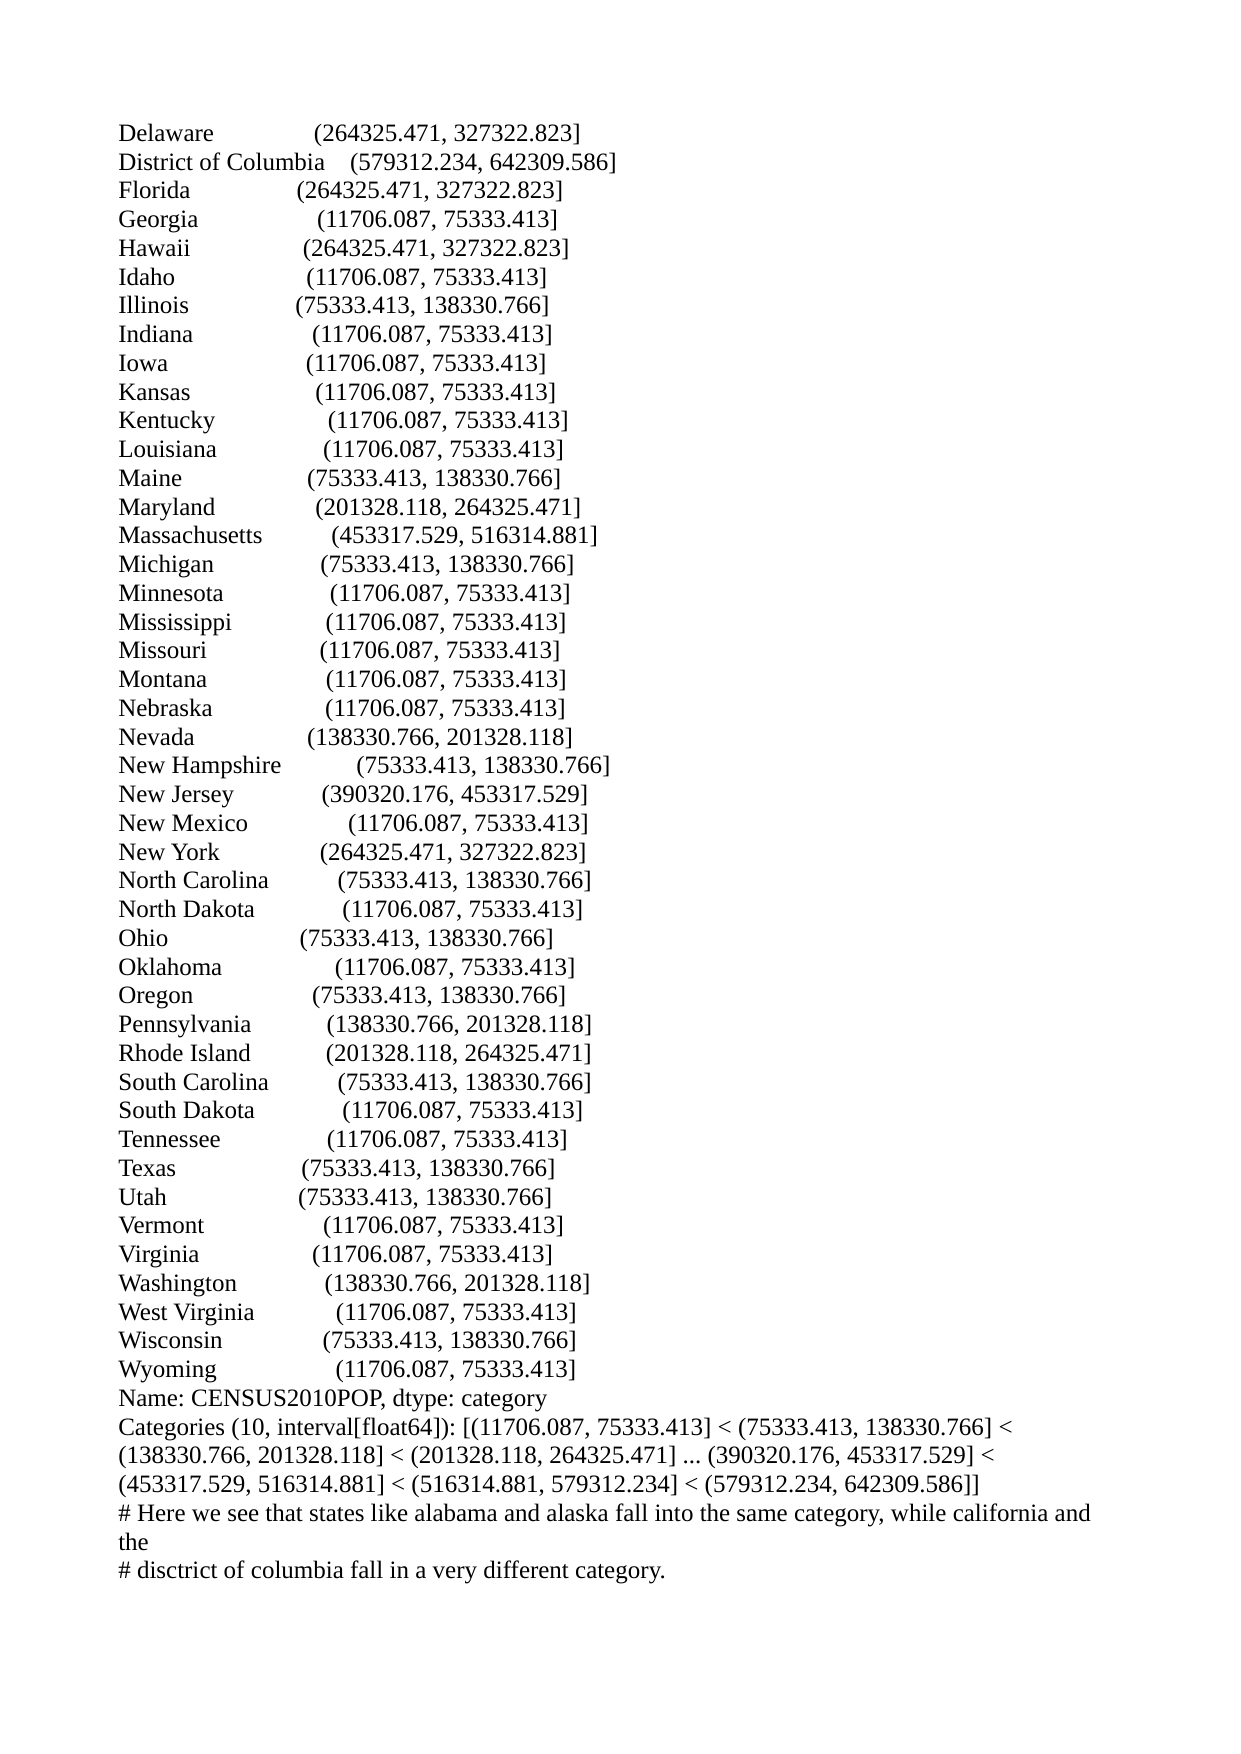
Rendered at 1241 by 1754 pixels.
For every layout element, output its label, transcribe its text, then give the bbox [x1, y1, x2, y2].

text Louisiana (11706.087, 75333.413] [118, 434, 1122, 463]
text Georgia (11706.087, 75333.413] [118, 204, 1122, 233]
text Delaware (264325.471, 327322.823] [118, 118, 1122, 147]
text Iowa (11706.087, 75333.413] [118, 348, 1122, 377]
text New Mexico (11706.087, 75333.413] [118, 808, 1122, 837]
text Kentucky (11706.087, 75333.413] [118, 406, 1122, 434]
text Montana (11706.087, 75333.413] [118, 664, 1122, 693]
text South Carolina (75333.413, 138330.766] [118, 1067, 1122, 1096]
text Hawaii (264325.471, 327322.823] [118, 233, 1122, 262]
text Mississippi (11706.087, 75333.413] [118, 607, 1122, 636]
text New York (264325.471, 327322.823] [118, 837, 1122, 866]
text Pennsylvania (138330.766, 201328.118] [118, 1009, 1122, 1038]
text Ohio (75333.413, 138330.766] [118, 923, 1122, 952]
text Nebraska (11706.087, 75333.413] [118, 693, 1122, 722]
text Oregon (75333.413, 138330.766] [118, 981, 1122, 1009]
text Florida (264325.471, 327322.823] [118, 176, 1122, 204]
text Michigan (75333.413, 138330.766] [118, 549, 1122, 578]
text Oklahoma (11706.087, 75333.413] [118, 952, 1122, 981]
text Utah (75333.413, 138330.766] [118, 1182, 1122, 1211]
text Rhode Island (201328.118, 264325.471] [118, 1038, 1122, 1067]
text Wisconsin (75333.413, 138330.766] [118, 1326, 1122, 1354]
text Categories (10, interval[float64]): [(11706.087, 75333.413] < (75333.413, 138330.766] < (138330.766, 201328.118] < (201328.118, 264325.471] ... (390320.176, 453317.529] < (453317.529, 516314.881] < (516314.881, 579312.234] < (579312.234, 642309.586]] [118, 1412, 1122, 1498]
text # Here we see that states like alabama and alaska fall into the same category, while california and the [118, 1498, 1122, 1556]
text North Dakota (11706.087, 75333.413] [118, 894, 1122, 923]
text District of Columbia (579312.234, 642309.586] [118, 147, 1122, 176]
text Nevada (138330.766, 201328.118] [118, 722, 1122, 751]
text Wyoming (11706.087, 75333.413] [118, 1354, 1122, 1383]
text Washington (138330.766, 201328.118] [118, 1268, 1122, 1297]
text Maine (75333.413, 138330.766] [118, 463, 1122, 492]
text New Jersey (390320.176, 453317.529] [118, 779, 1122, 808]
text Vermont (11706.087, 75333.413] [118, 1211, 1122, 1239]
text South Dakota (11706.087, 75333.413] [118, 1096, 1122, 1124]
text Tennessee (11706.087, 75333.413] [118, 1124, 1122, 1153]
text Maryland (201328.118, 264325.471] [118, 492, 1122, 521]
text North Carolina (75333.413, 138330.766] [118, 866, 1122, 894]
text # disctrict of columbia fall in a very different category. [118, 1556, 1122, 1584]
text Minnesota (11706.087, 75333.413] [118, 578, 1122, 607]
text Indiana (11706.087, 75333.413] [118, 319, 1122, 348]
text ​ [118, 1584, 1122, 1613]
text Missouri (11706.087, 75333.413] [118, 636, 1122, 664]
text Name: CENSUS2010POP, dtype: category [118, 1383, 1122, 1412]
text Kansas (11706.087, 75333.413] [118, 377, 1122, 406]
text New Hampshire (75333.413, 138330.766] [118, 751, 1122, 779]
text Idaho (11706.087, 75333.413] [118, 262, 1122, 291]
text West Virginia (11706.087, 75333.413] [118, 1297, 1122, 1326]
text Illinois (75333.413, 138330.766] [118, 291, 1122, 319]
text Virginia (11706.087, 75333.413] [118, 1239, 1122, 1268]
text Massachusetts (453317.529, 516314.881] [118, 521, 1122, 549]
text Texas (75333.413, 138330.766] [118, 1153, 1122, 1182]
